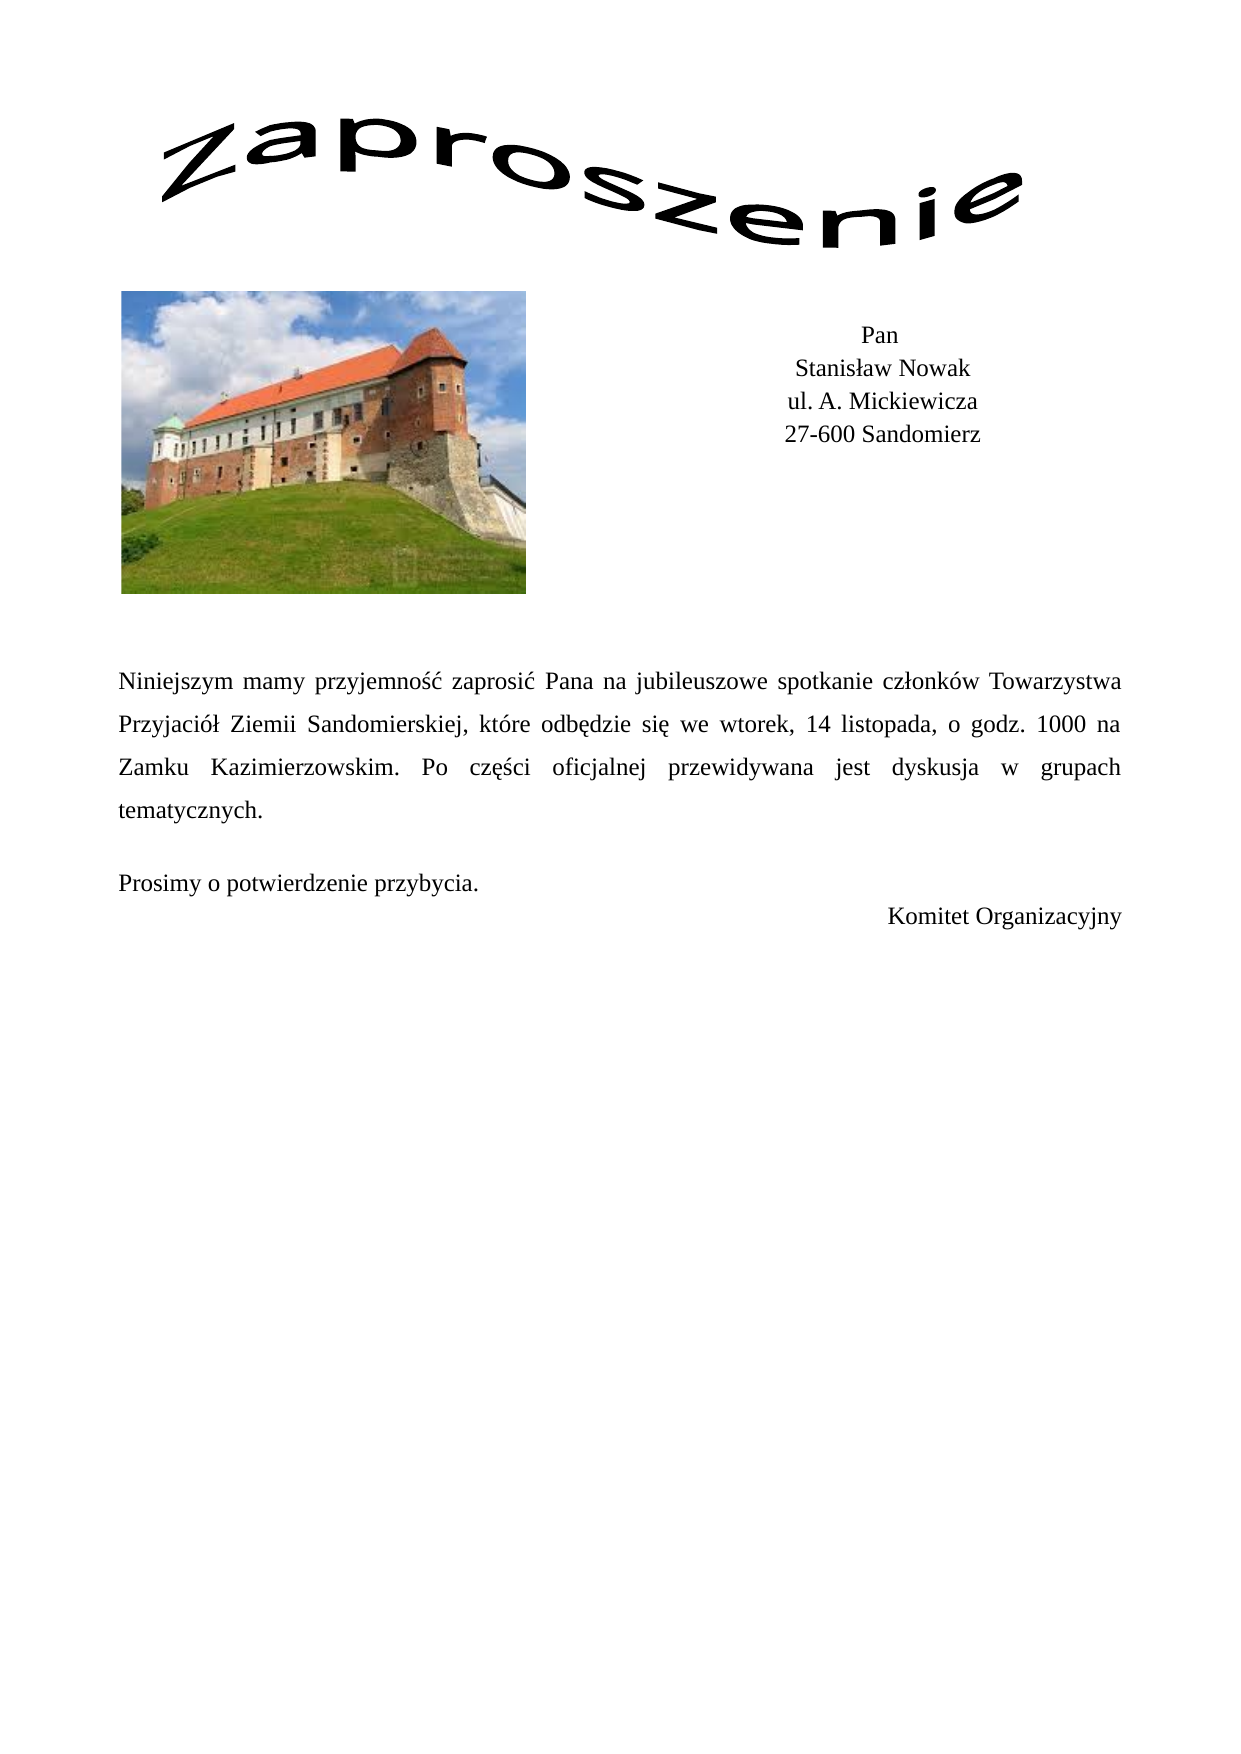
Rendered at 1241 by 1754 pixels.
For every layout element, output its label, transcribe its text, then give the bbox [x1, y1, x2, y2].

picture [121, 291, 526, 594]
text ul. A. Mickiewicza [661, 386, 1104, 415]
text Komitet Organizacyjny [118, 901, 1122, 929]
text Pan [661, 320, 1104, 349]
text 27-600 Sandomierz [661, 419, 1104, 448]
text Prosimy o potwierdzenie przybycia. [118, 868, 1122, 897]
text Stanisław Nowak [661, 353, 1104, 382]
table_header [620, 285, 1122, 633]
text Niniejszym mamy przyjemność zaprosić Pana na jubileuszowe spotkanie członków Towarzystwa Przyjaciół Ziemii Sandomierskiej, które odbędzie się we wtorek, 14 listopada, o godz. 1000 na Zamku Kazimierzowskim. Po części oficjalnej przewidywana jest dyskusja w grupach tematycznych. [118, 666, 1122, 824]
table_header [118, 285, 620, 633]
